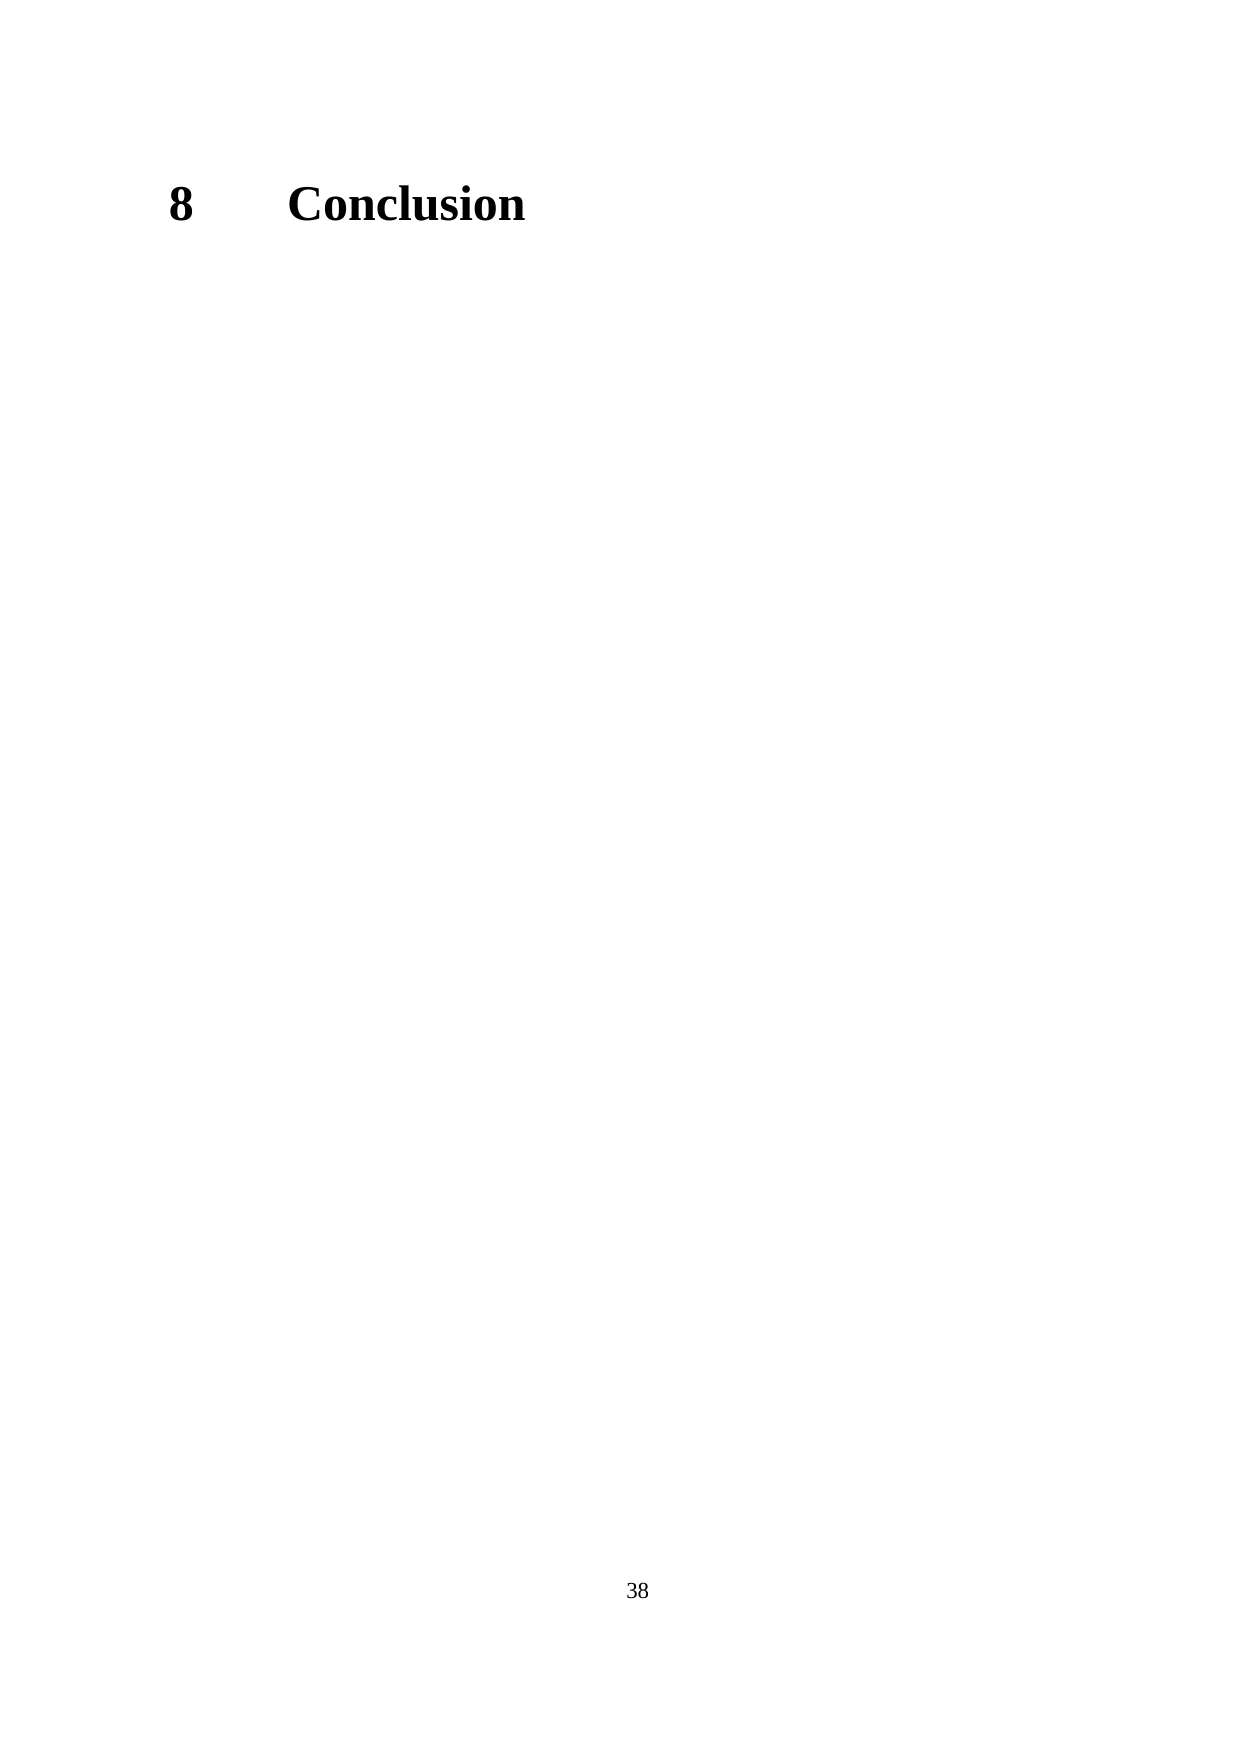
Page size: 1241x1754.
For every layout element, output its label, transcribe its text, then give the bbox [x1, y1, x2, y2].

subtitle Conclusion [169, 174, 1106, 231]
